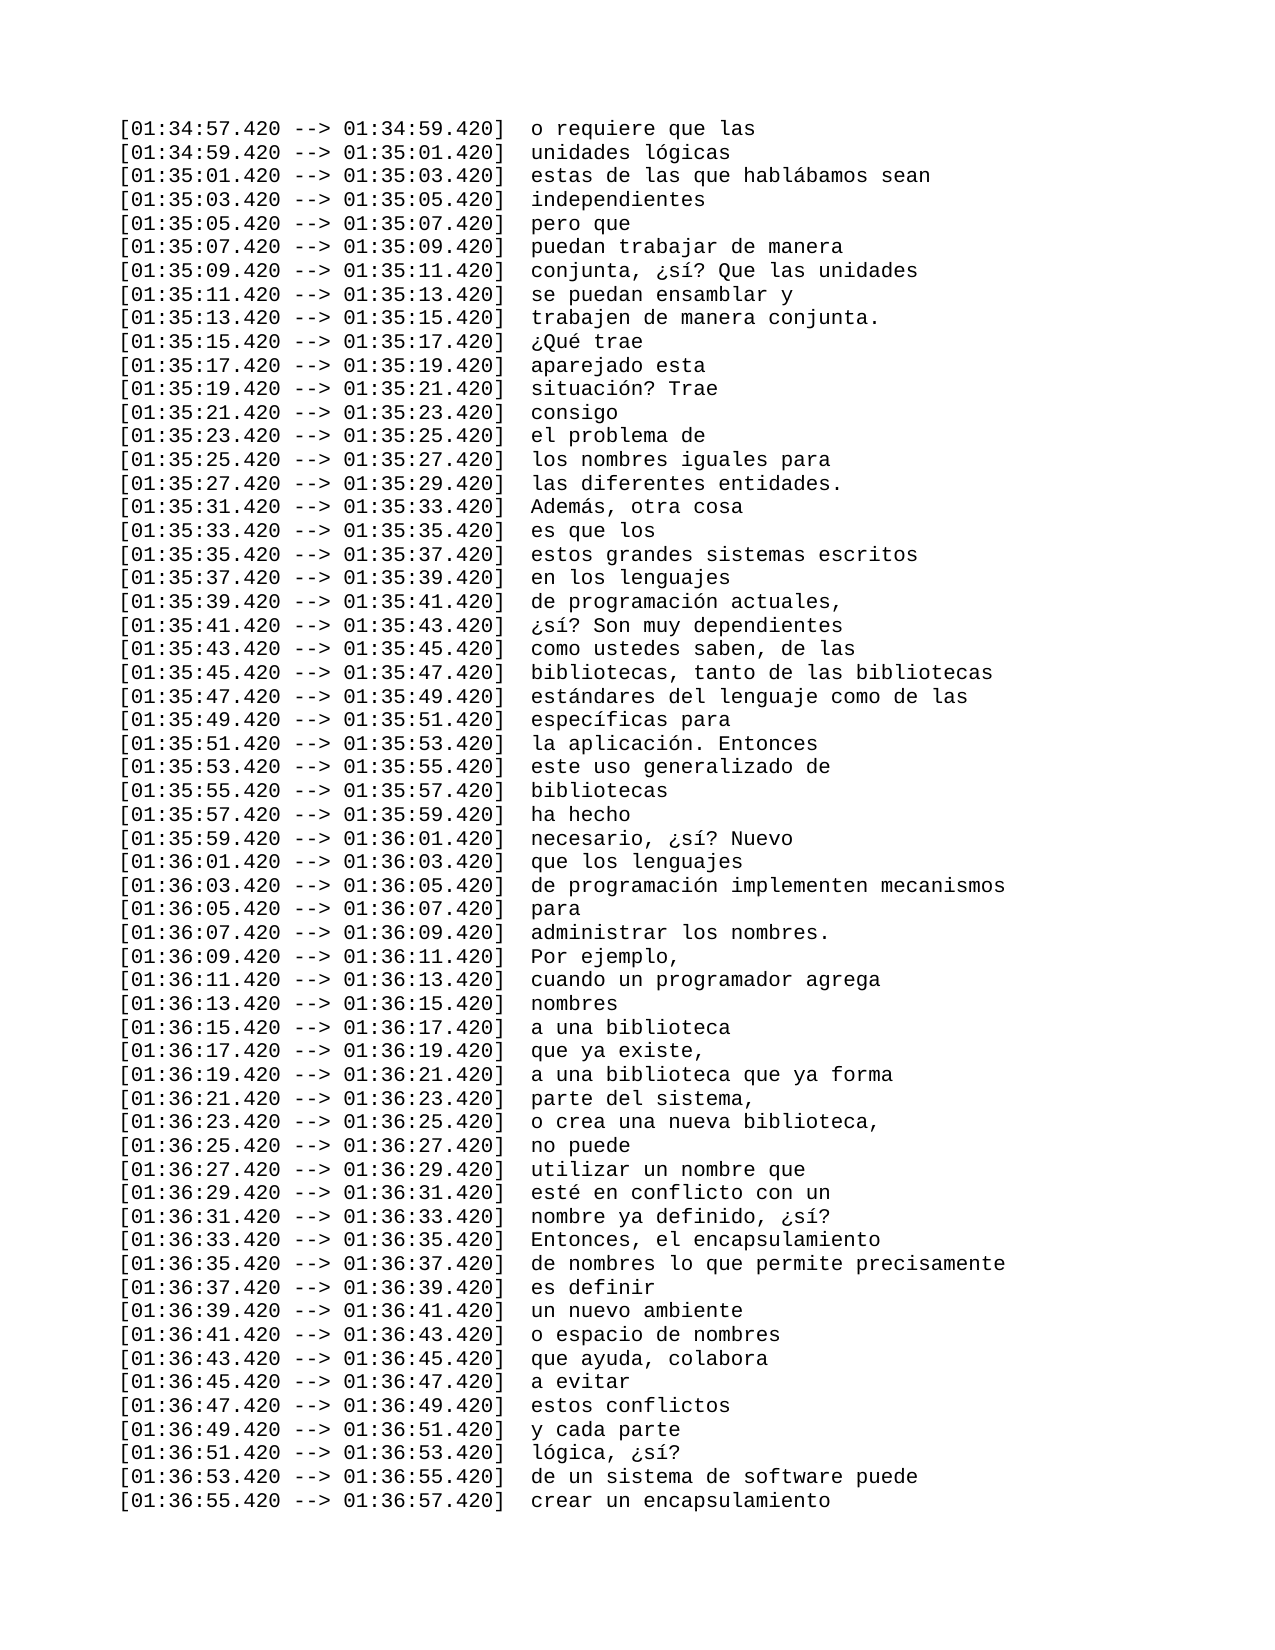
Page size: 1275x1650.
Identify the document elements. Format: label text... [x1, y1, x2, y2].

text [01:35:27.420 --> 01:35:29.420] las diferentes entidades. [118, 473, 1157, 496]
text [01:35:23.420 --> 01:35:25.420] el problema de [118, 426, 1157, 449]
text [01:36:15.420 --> 01:36:17.420] a una biblioteca [118, 1017, 1157, 1040]
text [01:36:33.420 --> 01:36:35.420] Entonces, el encapsulamiento [118, 1229, 1157, 1253]
text [01:35:43.420 --> 01:35:45.420] como ustedes saben, de las [118, 638, 1157, 662]
text [01:35:19.420 --> 01:35:21.420] situación? Trae [118, 378, 1157, 402]
text [01:36:11.420 --> 01:36:13.420] cuando un programador agrega [118, 969, 1157, 993]
text [01:35:53.420 --> 01:35:55.420] este uso generalizado de [118, 757, 1157, 780]
text [01:36:31.420 --> 01:36:33.420] nombre ya definido, ¿sí? [118, 1206, 1157, 1229]
text [01:36:35.420 --> 01:36:37.420] de nombres lo que permite precisamente [118, 1253, 1157, 1277]
text [01:36:41.420 --> 01:36:43.420] o espacio de nombres [118, 1324, 1157, 1348]
text [01:35:37.420 --> 01:35:39.420] en los lenguajes [118, 567, 1157, 591]
text [01:36:53.420 --> 01:36:55.420] de un sistema de software puede [118, 1466, 1157, 1489]
text [01:35:11.420 --> 01:35:13.420] se puedan ensamblar y [118, 284, 1157, 307]
text [01:36:55.420 --> 01:36:57.420] crear un encapsulamiento [118, 1489, 1157, 1513]
text [01:36:39.420 --> 01:36:41.420] un nuevo ambiente [118, 1300, 1157, 1324]
text [01:36:45.420 --> 01:36:47.420] a evitar [118, 1371, 1157, 1395]
text [01:35:33.420 --> 01:35:35.420] es que los [118, 520, 1157, 544]
text [01:36:23.420 --> 01:36:25.420] o crea una nueva biblioteca, [118, 1111, 1157, 1135]
text [01:36:37.420 --> 01:36:39.420] es definir [118, 1277, 1157, 1300]
text [01:35:13.420 --> 01:35:15.420] trabajen de manera conjunta. [118, 307, 1157, 331]
text [01:35:41.420 --> 01:35:43.420] ¿sí? Son muy dependientes [118, 615, 1157, 638]
text [01:35:47.420 --> 01:35:49.420] estándares del lenguaje como de las [118, 686, 1157, 709]
text [01:35:51.420 --> 01:35:53.420] la aplicación. Entonces [118, 733, 1157, 757]
text [01:35:15.420 --> 01:35:17.420] ¿Qué trae [118, 331, 1157, 354]
text [01:36:13.420 --> 01:36:15.420] nombres [118, 993, 1157, 1017]
text [01:35:17.420 --> 01:35:19.420] aparejado esta [118, 354, 1157, 378]
text [01:34:59.420 --> 01:35:01.420] unidades lógicas [118, 142, 1157, 165]
text [01:35:45.420 --> 01:35:47.420] bibliotecas, tanto de las bibliotecas [118, 662, 1157, 686]
text [01:35:39.420 --> 01:35:41.420] de programación actuales, [118, 591, 1157, 615]
text [01:35:59.420 --> 01:36:01.420] necesario, ¿sí? Nuevo [118, 827, 1157, 851]
text [01:35:55.420 --> 01:35:57.420] bibliotecas [118, 780, 1157, 804]
text [01:35:31.420 --> 01:35:33.420] Además, otra cosa [118, 496, 1157, 520]
text [01:35:21.420 --> 01:35:23.420] consigo [118, 402, 1157, 426]
text [01:35:01.420 --> 01:35:03.420] estas de las que hablábamos sean [118, 165, 1157, 189]
text [01:34:57.420 --> 01:34:59.420] o requiere que las [118, 118, 1157, 142]
text [01:36:09.420 --> 01:36:11.420] Por ejemplo, [118, 946, 1157, 969]
text [01:35:07.420 --> 01:35:09.420] puedan trabajar de manera [118, 236, 1157, 260]
text [01:36:19.420 --> 01:36:21.420] a una biblioteca que ya forma [118, 1064, 1157, 1088]
text [01:36:51.420 --> 01:36:53.420] lógica, ¿sí? [118, 1442, 1157, 1466]
text [01:36:21.420 --> 01:36:23.420] parte del sistema, [118, 1088, 1157, 1111]
text [01:35:25.420 --> 01:35:27.420] los nombres iguales para [118, 449, 1157, 473]
text [01:36:01.420 --> 01:36:03.420] que los lenguajes [118, 851, 1157, 875]
text [01:36:49.420 --> 01:36:51.420] y cada parte [118, 1419, 1157, 1442]
text [01:35:09.420 --> 01:35:11.420] conjunta, ¿sí? Que las unidades [118, 260, 1157, 284]
text [01:36:43.420 --> 01:36:45.420] que ayuda, colabora [118, 1348, 1157, 1371]
text [01:35:05.420 --> 01:35:07.420] pero que [118, 213, 1157, 236]
text [01:36:03.420 --> 01:36:05.420] de programación implementen mecanismos [118, 875, 1157, 898]
text [01:36:25.420 --> 01:36:27.420] no puede [118, 1135, 1157, 1158]
text [01:35:49.420 --> 01:35:51.420] específicas para [118, 709, 1157, 733]
text [01:35:57.420 --> 01:35:59.420] ha hecho [118, 804, 1157, 827]
text [01:35:35.420 --> 01:35:37.420] estos grandes sistemas escritos [118, 544, 1157, 567]
text [01:36:05.420 --> 01:36:07.420] para [118, 898, 1157, 922]
text [01:36:17.420 --> 01:36:19.420] que ya existe, [118, 1040, 1157, 1064]
text [01:36:27.420 --> 01:36:29.420] utilizar un nombre que [118, 1158, 1157, 1182]
text [01:35:03.420 --> 01:35:05.420] independientes [118, 189, 1157, 213]
text [01:36:07.420 --> 01:36:09.420] administrar los nombres. [118, 922, 1157, 946]
text [01:36:29.420 --> 01:36:31.420] esté en conflicto con un [118, 1182, 1157, 1206]
text [01:36:47.420 --> 01:36:49.420] estos conflictos [118, 1395, 1157, 1419]
